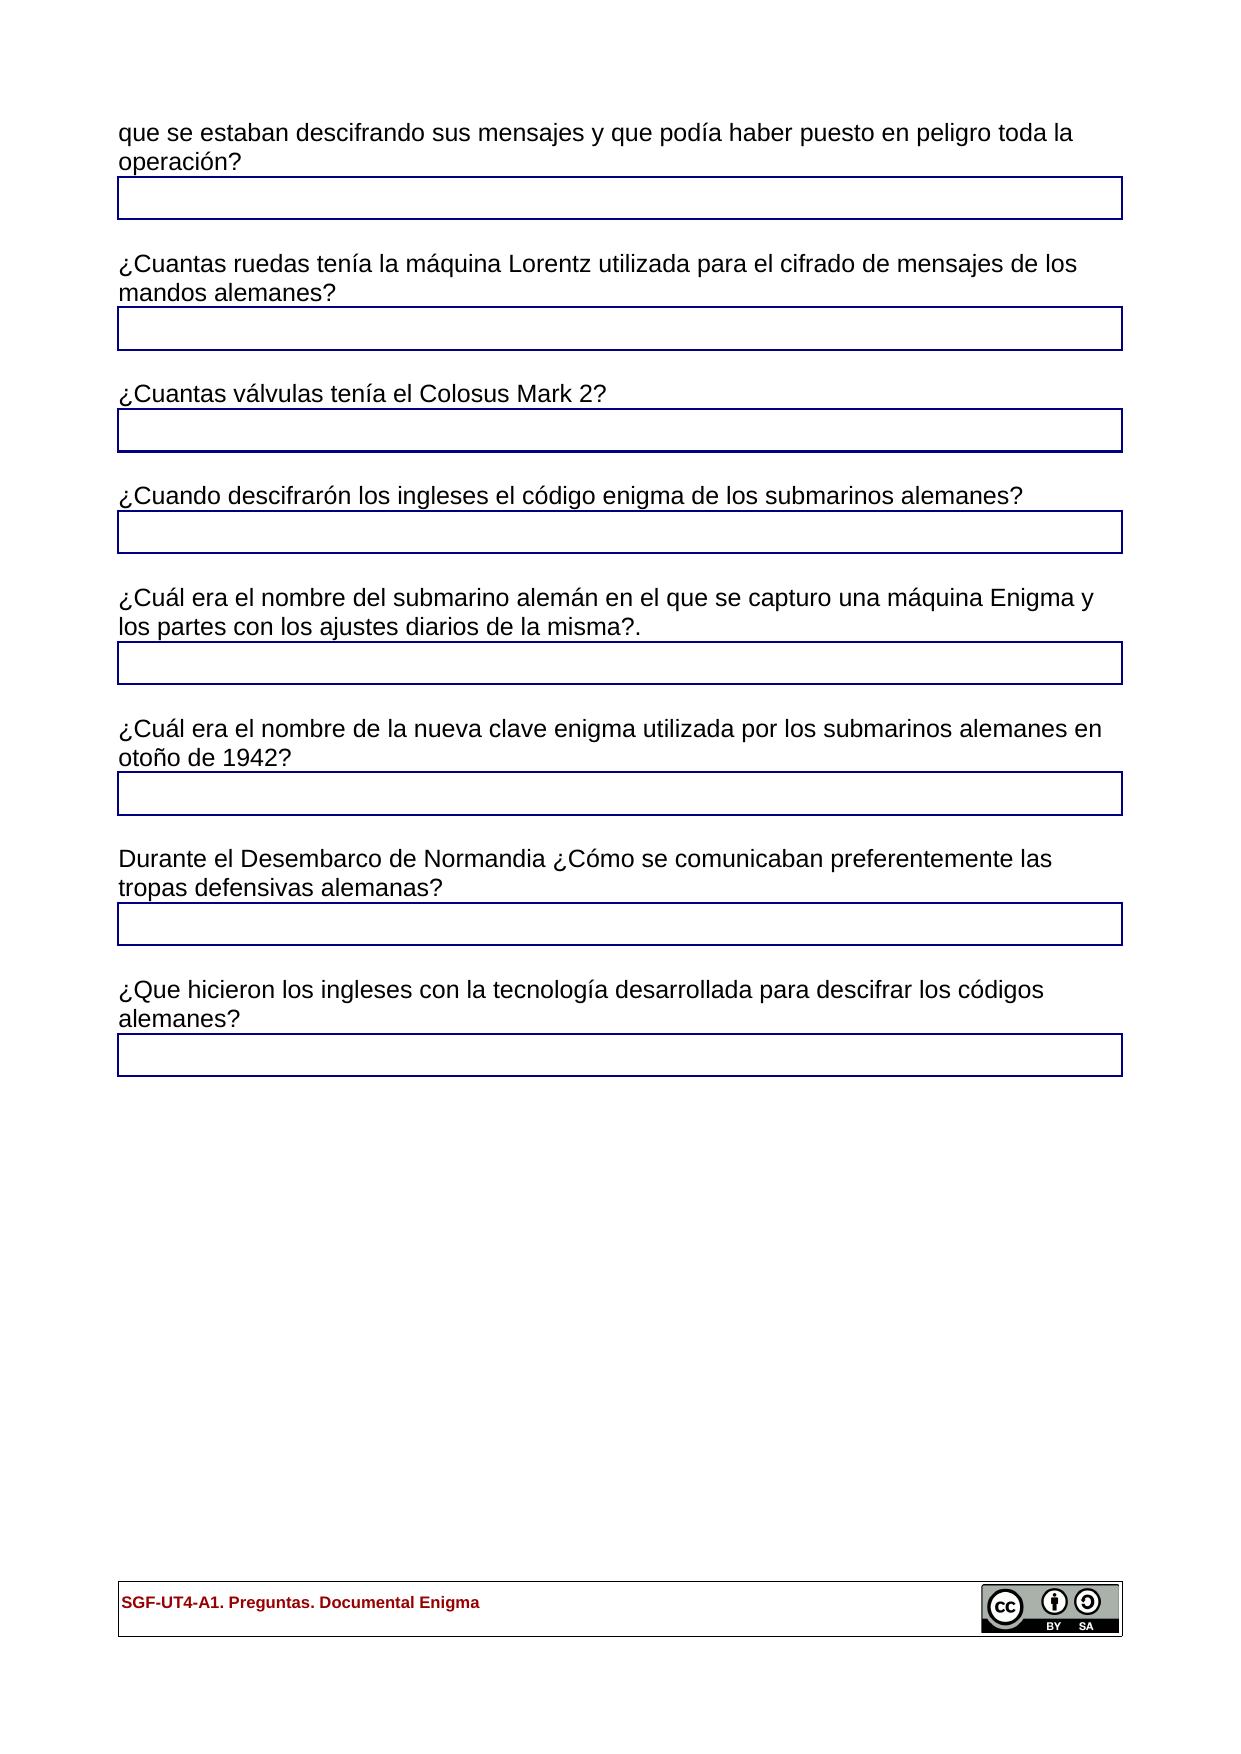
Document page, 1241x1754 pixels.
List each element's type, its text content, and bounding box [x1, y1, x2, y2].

table_header [119, 512, 1121, 552]
text que se estaban descifrando sus mensajes y que podía haber puesto en peligro toda la operación? [118, 118, 1122, 176]
text ¿Cuál era el nombre del submarino alemán en el que se capturo una máquina Enigma y los partes con los ajustes diarios de la misma?. [118, 583, 1122, 641]
text Durante el Desembarco de Normandia ¿Cómo se comunicaban preferentemente las tropas defensivas alemanas? [118, 844, 1122, 902]
picture [981, 1584, 1119, 1633]
table_header [119, 308, 1121, 348]
table_header [119, 904, 1121, 944]
text ¿Cuál era el nombre de la nueva clave enigma utilizada por los submarinos alemanes en otoño de 1942? [118, 714, 1122, 771]
text ¿Cuando descifrarón los ingleses el código enigma de los submarinos alemanes? [118, 481, 1122, 510]
table_header [119, 643, 1121, 683]
text ¿Cuantas válvulas tenía el Colosus Mark 2? [118, 379, 1122, 408]
text ¿Que hicieron los ingleses con la tecnología desarrollada para descifrar los códigos alemanes? [118, 975, 1122, 1032]
table_header [119, 773, 1121, 813]
table_header [119, 1035, 1121, 1075]
table_header [119, 178, 1121, 218]
table_header [119, 410, 1121, 450]
text ¿Cuantas ruedas tenía la máquina Lorentz utilizada para el cifrado de mensajes de los mandos alemanes? [118, 249, 1122, 306]
